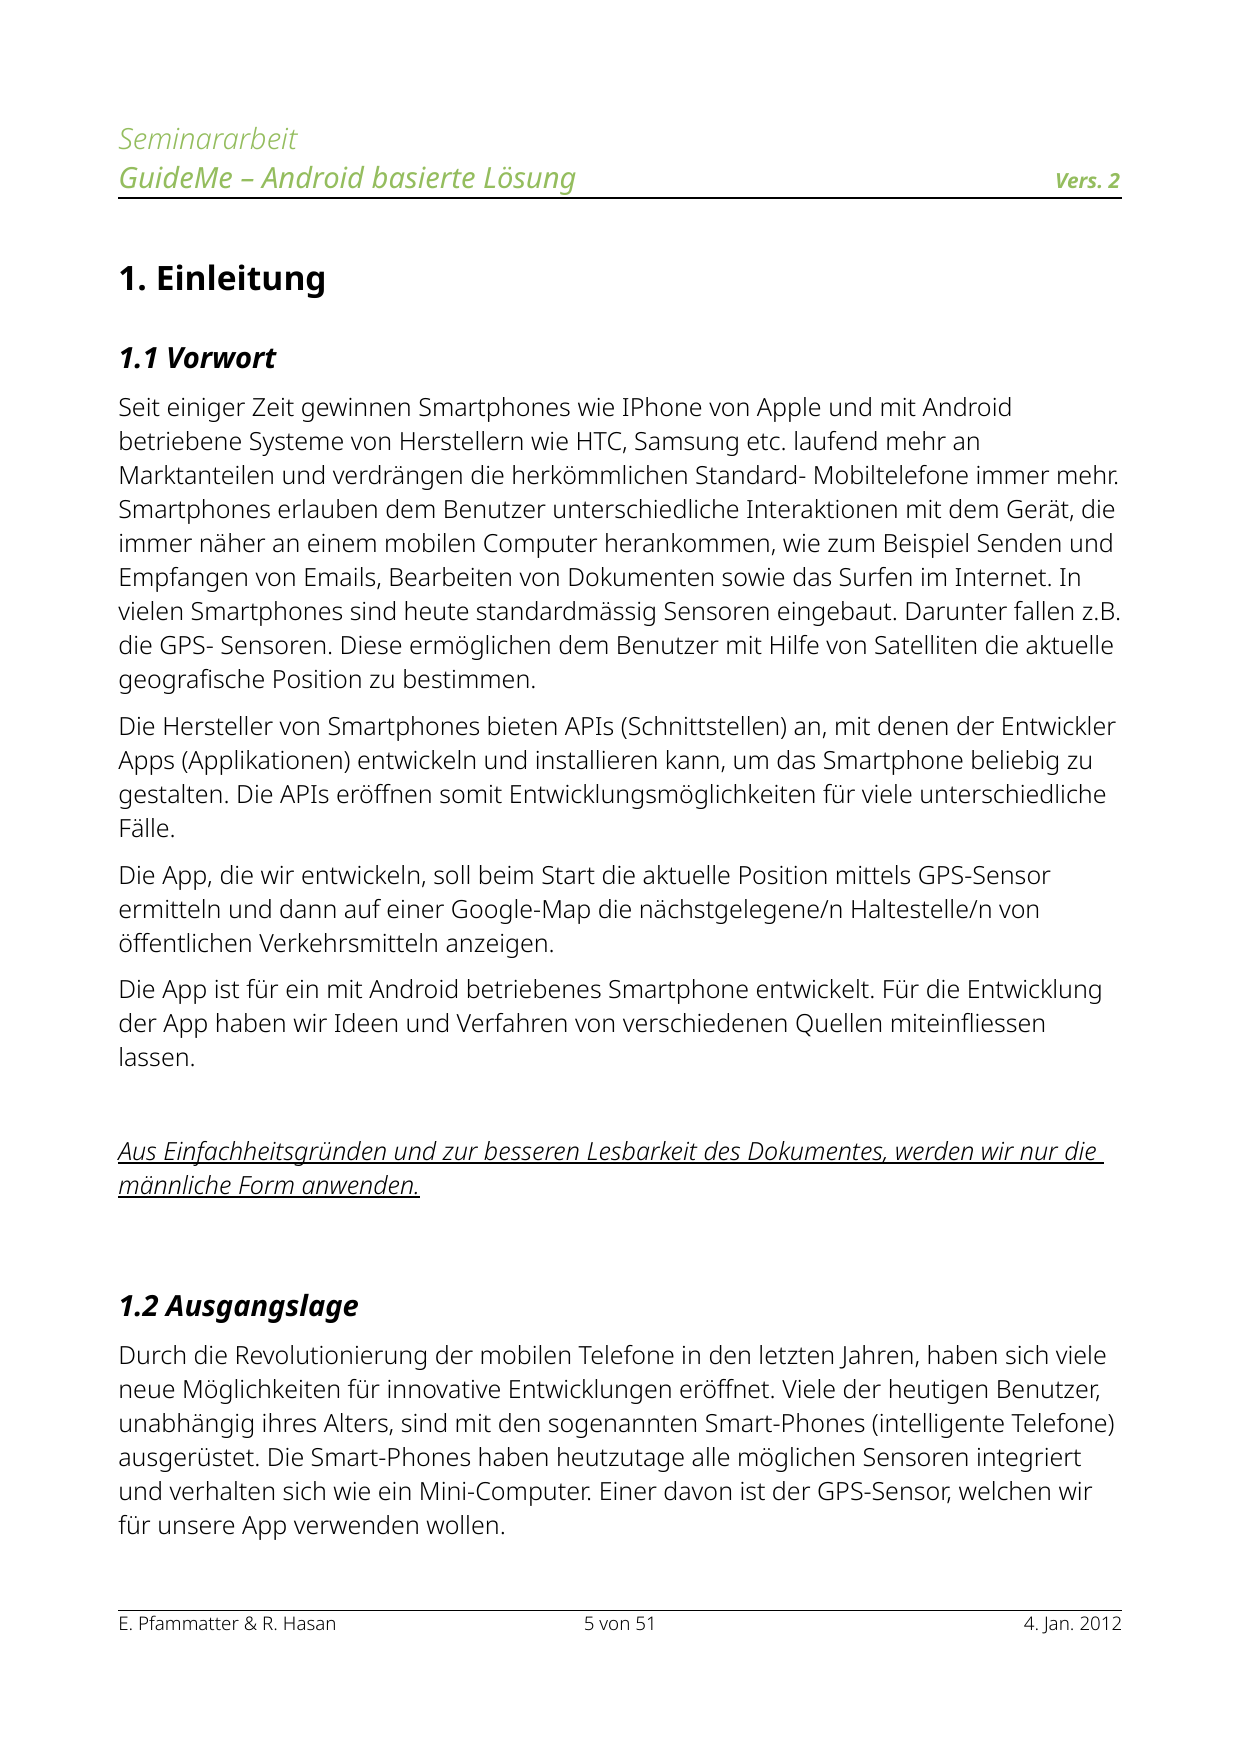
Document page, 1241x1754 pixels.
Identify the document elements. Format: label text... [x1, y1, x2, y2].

text Die Hersteller von Smartphones bieten APIs (Schnittstellen) an, mit denen der Entwickler Apps (Applikationen) entwickeln und installieren kann, um das Smartphone beliebig zu gestalten. Die APIs eröffnen somit Entwicklungsmöglichkeiten für viele unterschiedliche Fälle. [118, 708, 1122, 845]
text Die App ist für ein mit Android betriebenes Smartphone entwickelt. Für die Entwicklung der App haben wir Ideen und Verfahren von verschiedenen Quellen miteinfliessen lassen. [118, 972, 1122, 1074]
text Durch die Revolutionierung der mobilen Telefone in den letzten Jahren, haben sich viele neue Möglichkeiten für innovative Entwicklungen eröffnet. Viele der heutigen Benutzer, unabhängig ihres Alters, sind mit den sogenannten Smart-Phones (intelligente Telefone) ausgerüstet. Die Smart-Phones haben heutzutage alle möglichen Sensoren integriert und verhalten sich wie ein Mini-Computer. Einer davon ist der GPS-Sensor, welchen wir für unsere App verwenden wollen. [118, 1338, 1122, 1542]
text Die App, die wir entwickeln, soll beim Start die aktuelle Position mittels GPS-Sensor ermitteln und dann auf einer Google-Map die nächstgelegene/n Haltestelle/n von öffentlichen Verkehrsmitteln anzeigen. [118, 857, 1122, 959]
subtitle 1.2 Ausgangslage [118, 1285, 1122, 1325]
text Aus Einfachheitsgründen und zur besseren Lesbarkeit des Dokumentes, werden wir nur die männliche Form anwenden. [118, 1133, 1122, 1201]
subtitle 1. Einleitung [118, 254, 1122, 300]
text Seit einiger Zeit gewinnen Smartphones wie IPhone von Apple und mit Android betriebene Systeme von Herstellern wie HTC, Samsung etc. laufend mehr an Marktanteilen und verdrängen die herkömmlichen Standard- Mobiltelefone immer mehr. Smartphones erlauben dem Benutzer unterschiedliche Interaktionen mit dem Gerät, die immer näher an einem mobilen Computer herankommen, wie zum Beispiel Senden und Empfangen von Emails, Bearbeiten von Dokumenten sowie das Surfen im Internet. In vielen Smartphones sind heute standardmässig Sensoren eingebaut. Darunter fallen z.B. die GPS- Sensoren. Diese ermöglichen dem Benutzer mit Hilfe von Satelliten die aktuelle geografische Position zu bestimmen. [118, 389, 1122, 696]
subtitle 1.1 Vorwort [118, 337, 1122, 377]
